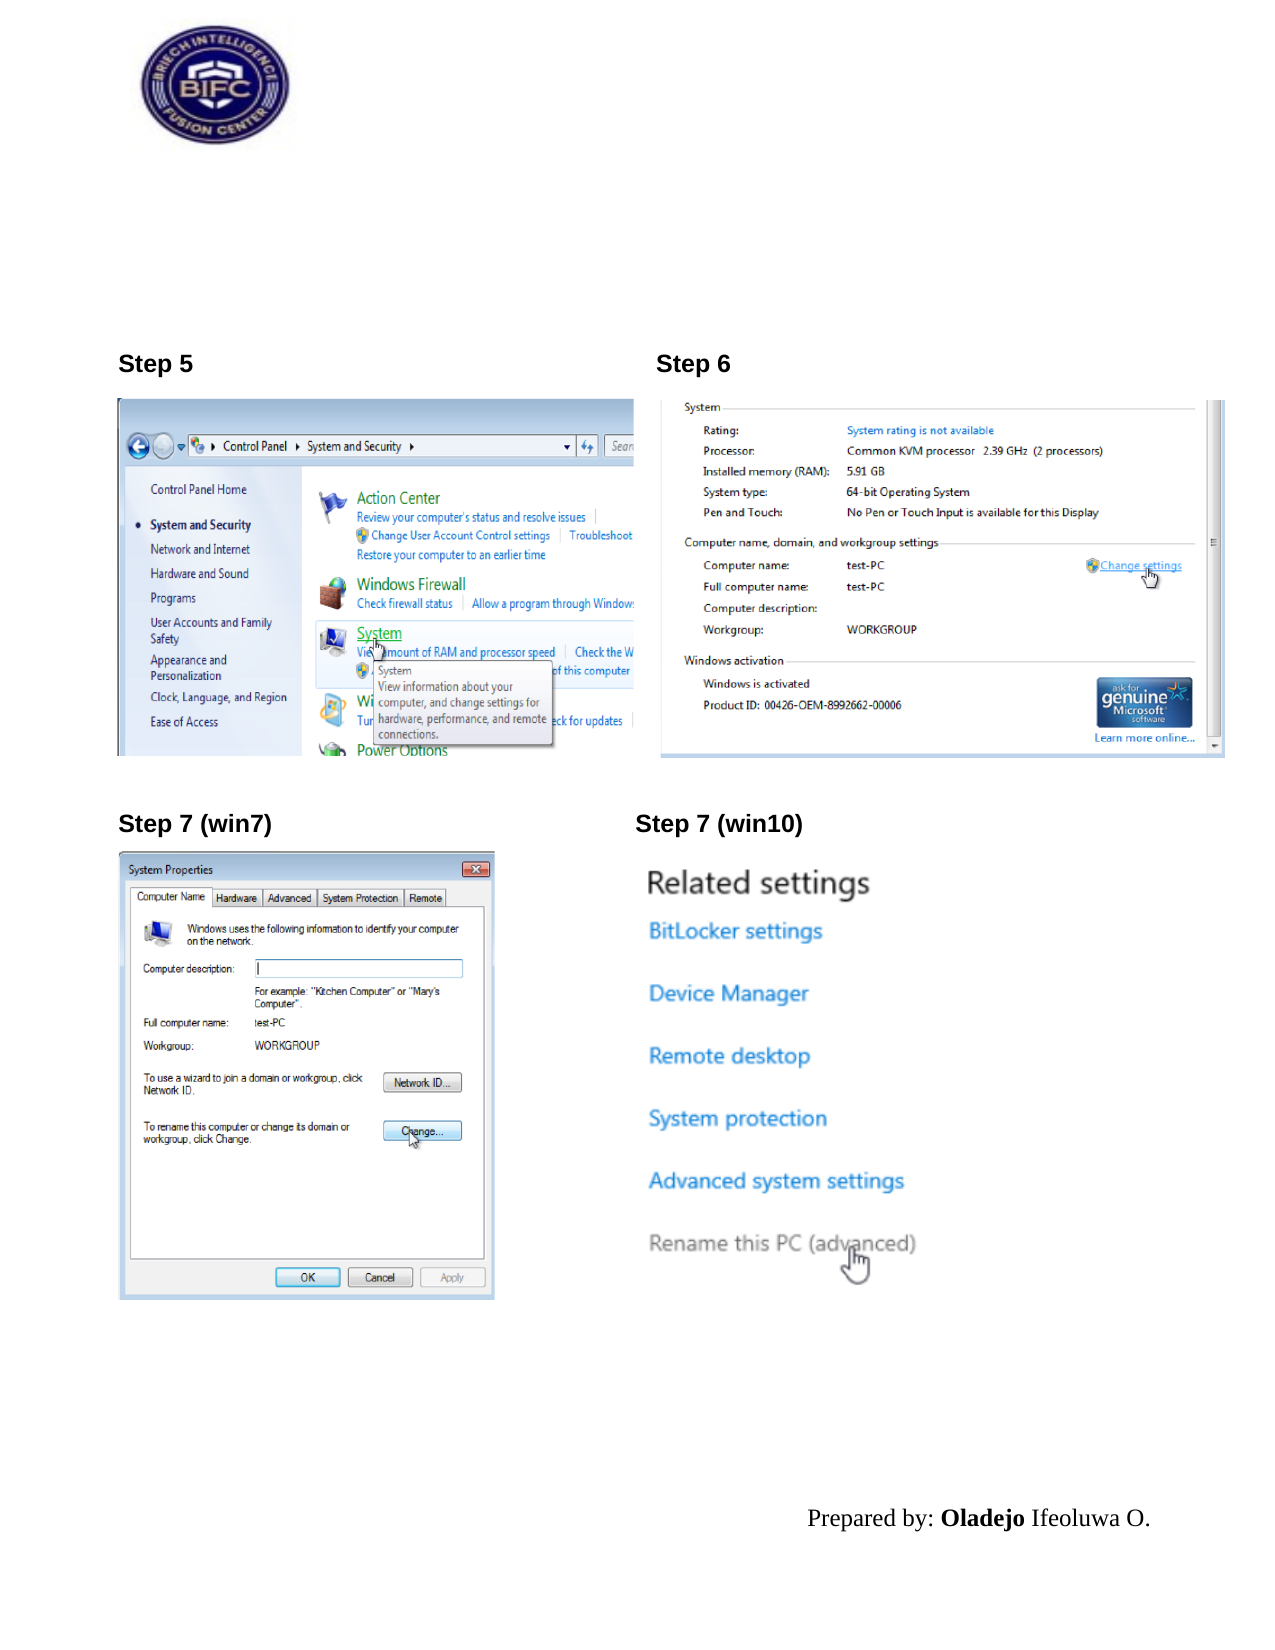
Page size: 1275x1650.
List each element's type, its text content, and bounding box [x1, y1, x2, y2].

picture [118, 851, 495, 1300]
text Step 7 (win7) Step 7 (win10) [118, 809, 1157, 838]
picture [117, 398, 634, 756]
picture [637, 862, 1089, 1301]
picture [660, 400, 1225, 758]
text Step 5 Step 6 [118, 349, 1157, 378]
picture [130, 18, 300, 150]
